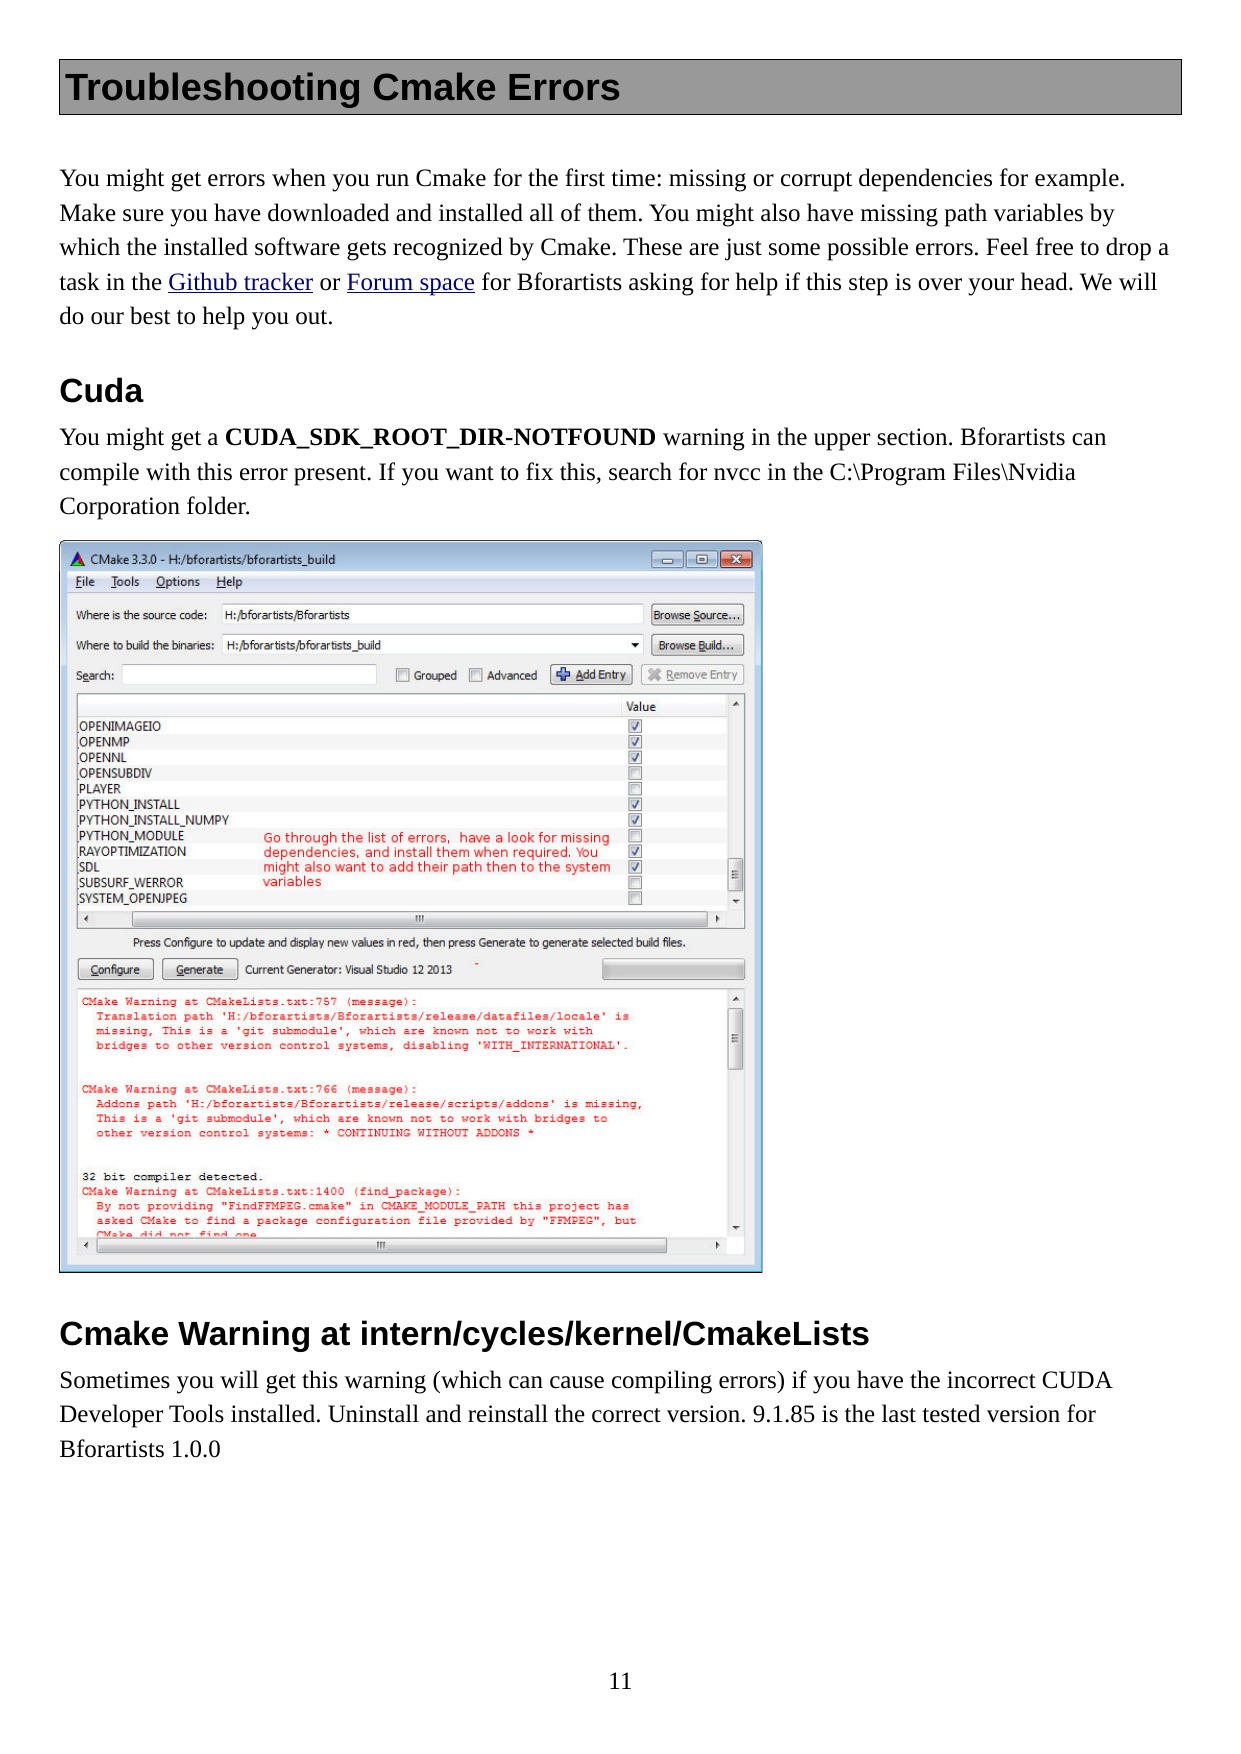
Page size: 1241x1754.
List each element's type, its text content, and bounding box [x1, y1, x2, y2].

subtitle Cuda [59, 371, 1181, 410]
subtitle Cmake Warning at intern/cycles/kernel/CmakeLists [59, 1314, 1181, 1352]
text You might get errors when you run Cmake for the first time: missing or corrupt dependencies for example. Make sure you have downloaded and installed all of them. You might also have missing path variables by which the installed software gets recognized by Cmake. These are just some possible errors. Feel free to drop a task in the Github tracker or Forum space for Bforartists asking for help if this step is over your head. We will do our best to help you out. [59, 163, 1181, 330]
text You might get a CUDA_SDK_ROOT_DIR-NOTFOUND warning in the upper section. Bforartists can compile with this error present. If you want to fix this, search for nvcc in the C:\Program Files\Nvidia Corporation folder. [59, 422, 1181, 520]
table_header Troubleshooting Cmake Errors [60, 60, 1181, 114]
picture [59, 540, 763, 1273]
text Sometimes you will get this warning (which can cause compiling errors) if you have the incorrect CUDA Developer Tools installed. Uninstall and reinstall the correct version. 9.1.85 is the last tested version for Bforartists 1.0.0 [59, 1365, 1181, 1463]
